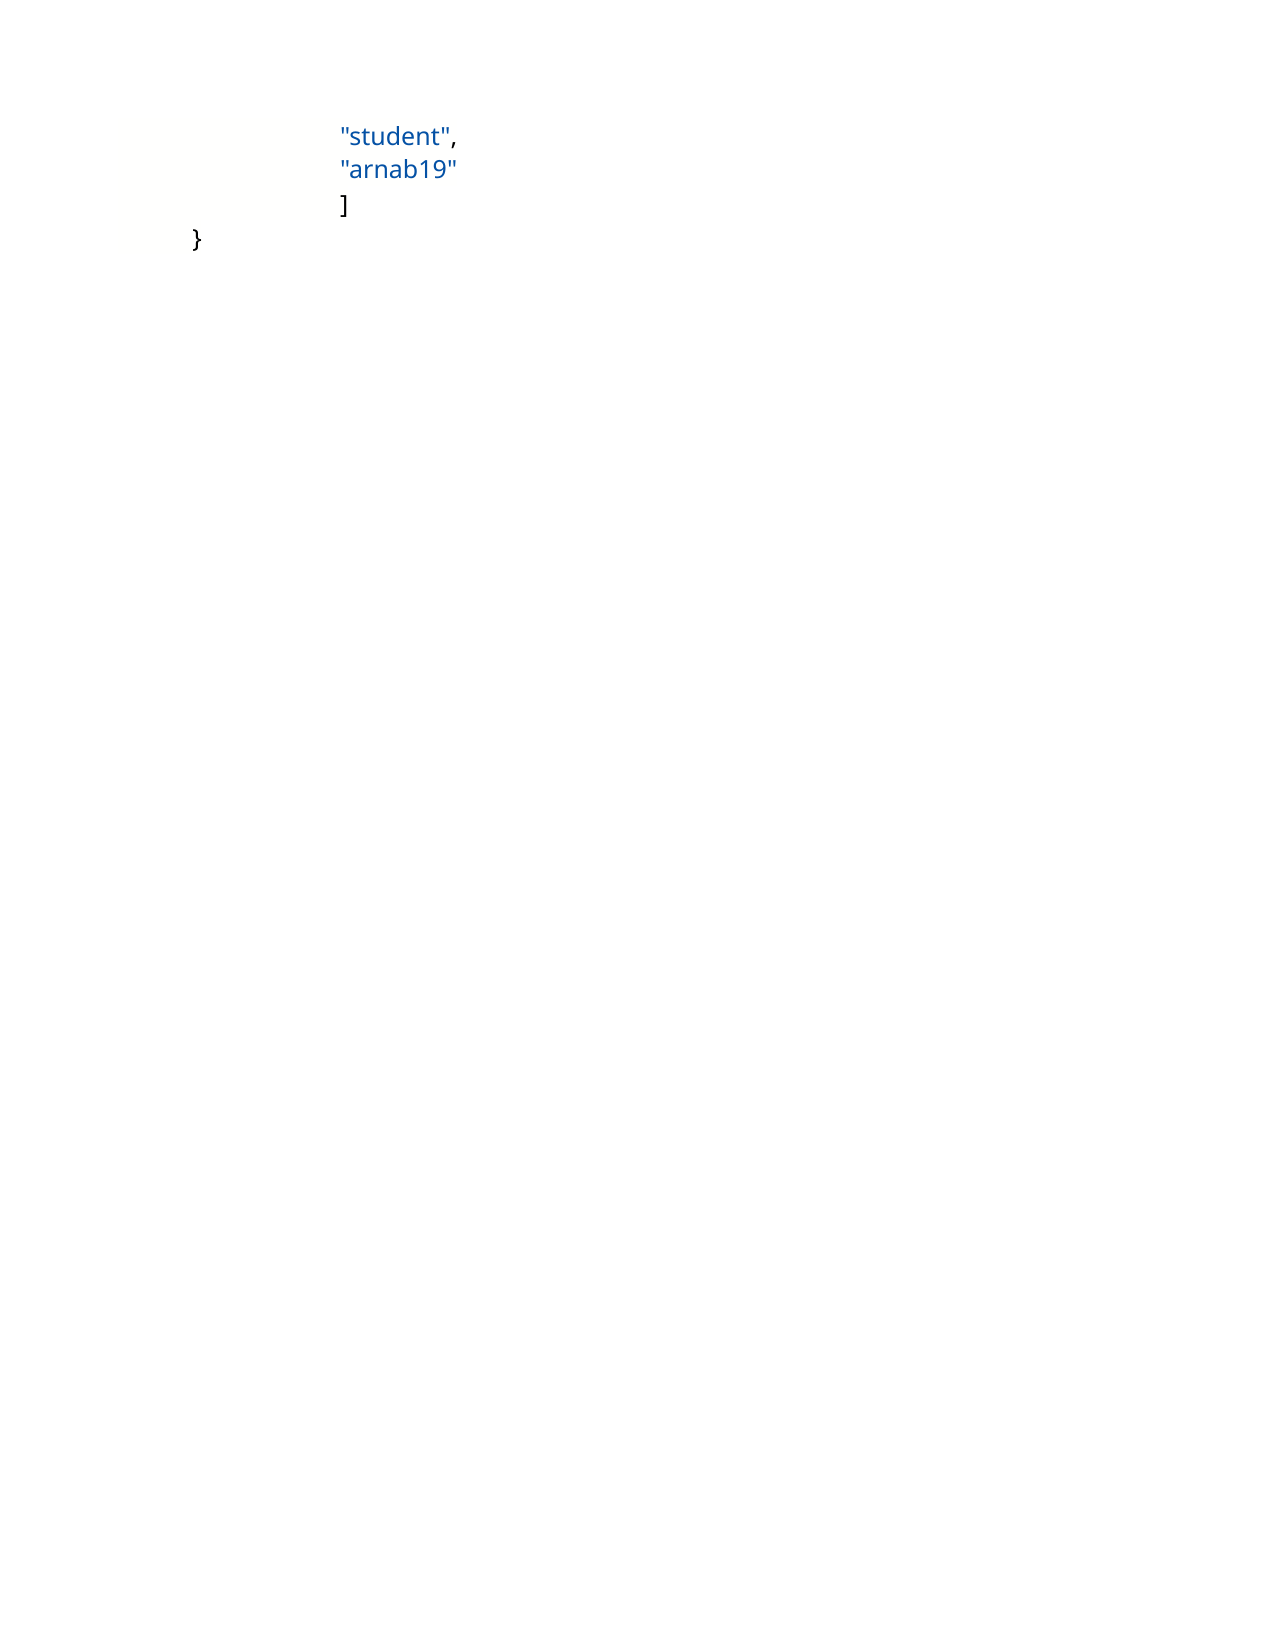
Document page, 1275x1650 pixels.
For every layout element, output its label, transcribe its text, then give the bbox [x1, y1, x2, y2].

text "student", [118, 118, 1157, 152]
text ] [118, 186, 1157, 220]
text "arnab19" [118, 152, 1157, 186]
text } [118, 220, 1157, 254]
